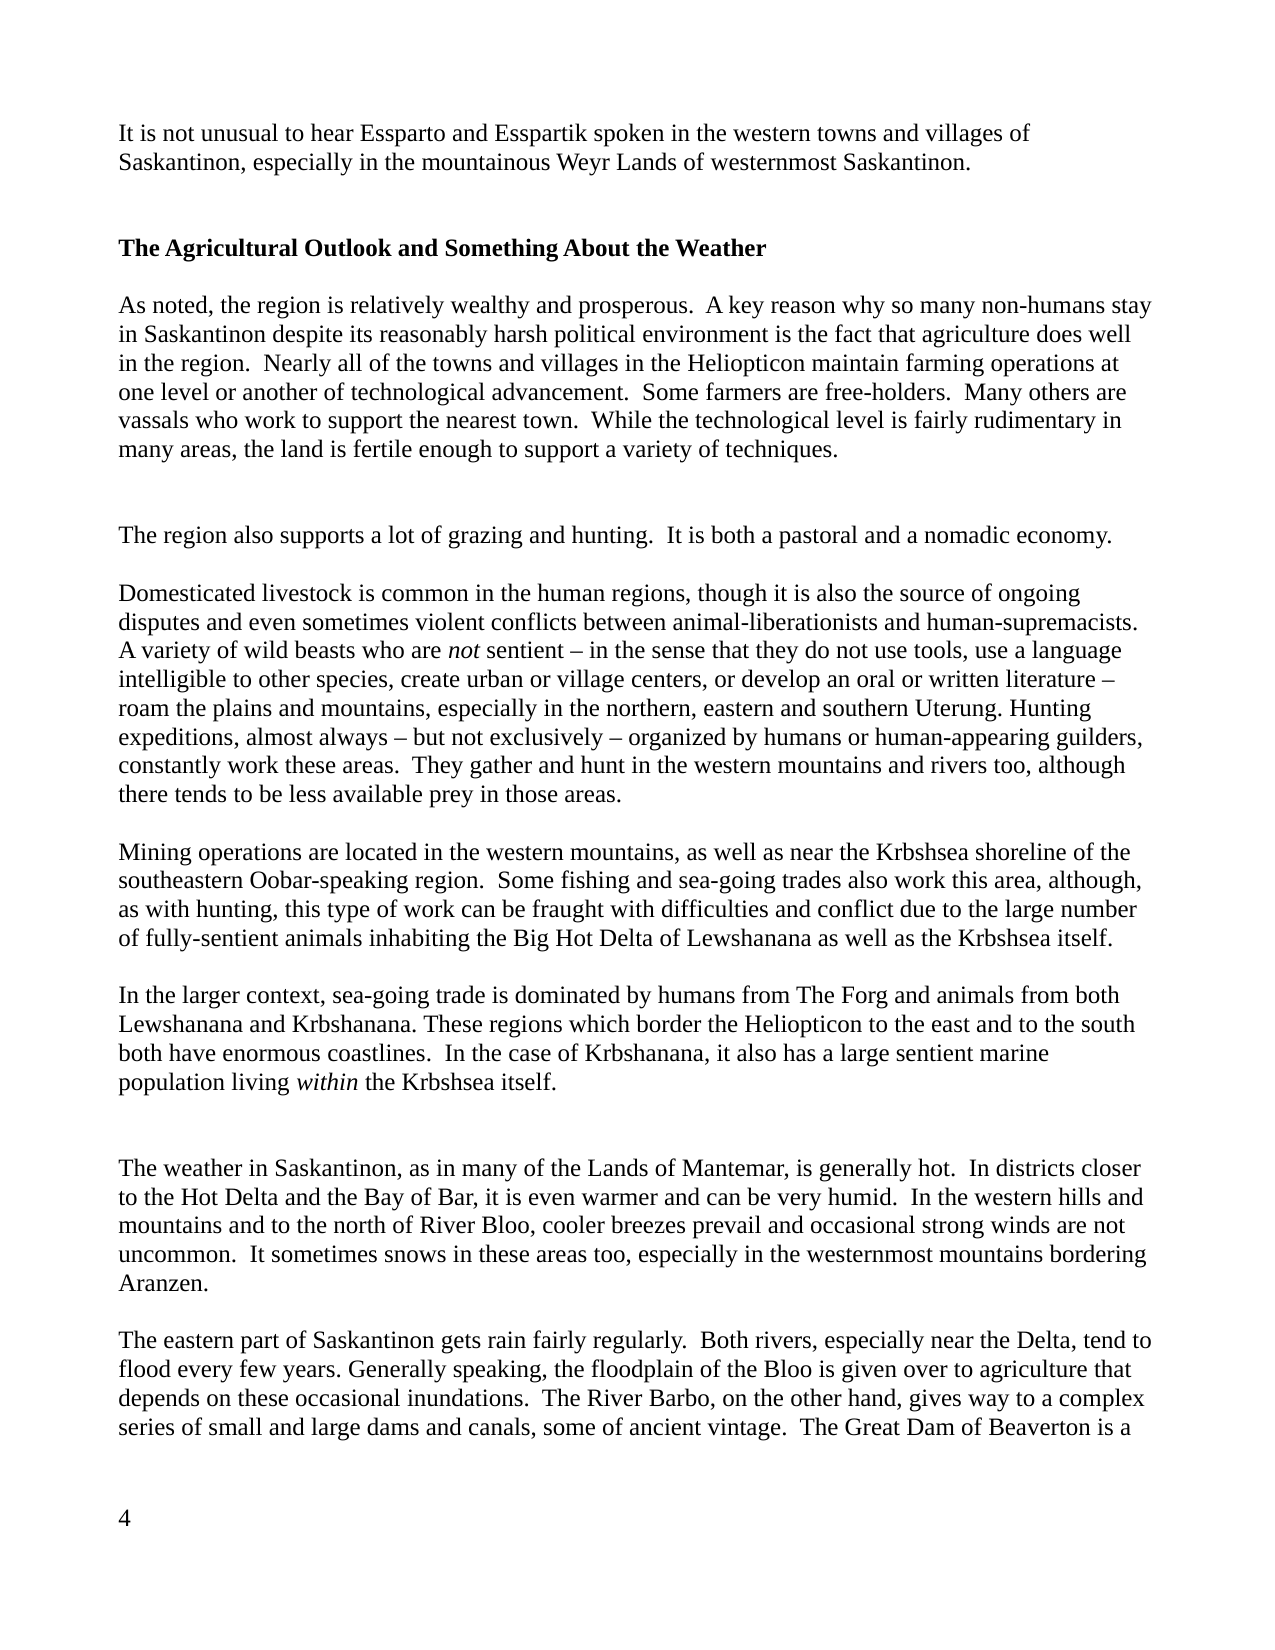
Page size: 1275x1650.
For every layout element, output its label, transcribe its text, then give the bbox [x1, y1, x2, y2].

text Mining operations are located in the western mountains, as well as near the Krbshsea shoreline of the southeastern Oobar-speaking region. Some fishing and sea-going trades also work this area, although, as with hunting, this type of work can be fraught with difficulties and conflict due to the large number of fully-sentient animals inhabiting the Big Hot Delta of Lewshanana as well as the Krbshsea itself. [118, 837, 1157, 952]
text In the larger context, sea-going trade is dominated by humans from The Forg and animals from both Lewshanana and Krbshanana. These regions which border the Heliopticon to the east and to the south both have enormous coastlines. In the case of Krbshanana, it also has a large sentient marine population living within the Krbshsea itself. [118, 981, 1157, 1096]
text Domesticated livestock is common in the human regions, though it is also the source of ongoing disputes and even sometimes violent conflicts between animal-liberationists and human-supremacists. A variety of wild beasts who are not sentient – in the sense that they do not use tools, use a language intelligible to other species, create urban or village centers, or develop an oral or written literature – roam the plains and mountains, especially in the northern, eastern and southern Uterung. Hunting expeditions, almost always – but not exclusively – organized by humans or human-appearing guilders, constantly work these areas. They gather and hunt in the western mountains and rivers too, although there tends to be less available prey in those areas. [118, 578, 1157, 808]
text The weather in Saskantinon, as in many of the Lands of Mantemar, is generally hot. In districts closer to the Hot Delta and the Bay of Bar, it is even warmer and can be very humid. In the western hills and mountains and to the north of River Bloo, cooler breezes prevail and occasional strong winds are not uncommon. It sometimes snows in these areas too, especially in the westernmost mountains bordering Aranzen. [118, 1153, 1157, 1297]
text The eastern part of Saskantinon gets rain fairly regularly. Both rivers, especially near the Delta, tend to flood every few years. Generally speaking, the floodplain of the Bloo is given over to agriculture that depends on these occasional inundations. The River Barbo, on the other hand, gives way to a complex series of small and large dams and canals, some of ancient vintage. The Great Dam of Beaverton is a [118, 1326, 1157, 1441]
text It is not unusual to hear Essparto and Esspartik spoken in the western towns and villages of Saskantinon, especially in the mountainous Weyr Lands of westernmost Saskantinon. [118, 118, 1157, 176]
text The region also supports a lot of grazing and hunting. It is both a pastoral and a nomadic economy. [118, 521, 1157, 549]
text The Agricultural Outlook and Something About the Weather [118, 233, 1157, 262]
text As noted, the region is relatively wealthy and prosperous. A key reason why so many non-humans stay in Saskantinon despite its reasonably harsh political environment is the fact that agriculture does well in the region. Nearly all of the towns and villages in the Heliopticon maintain farming operations at one level or another of technological advancement. Some farmers are free-holders. Many others are vassals who work to support the nearest town. While the technological level is fairly rudimentary in many areas, the land is fertile enough to support a variety of techniques. [118, 291, 1157, 463]
